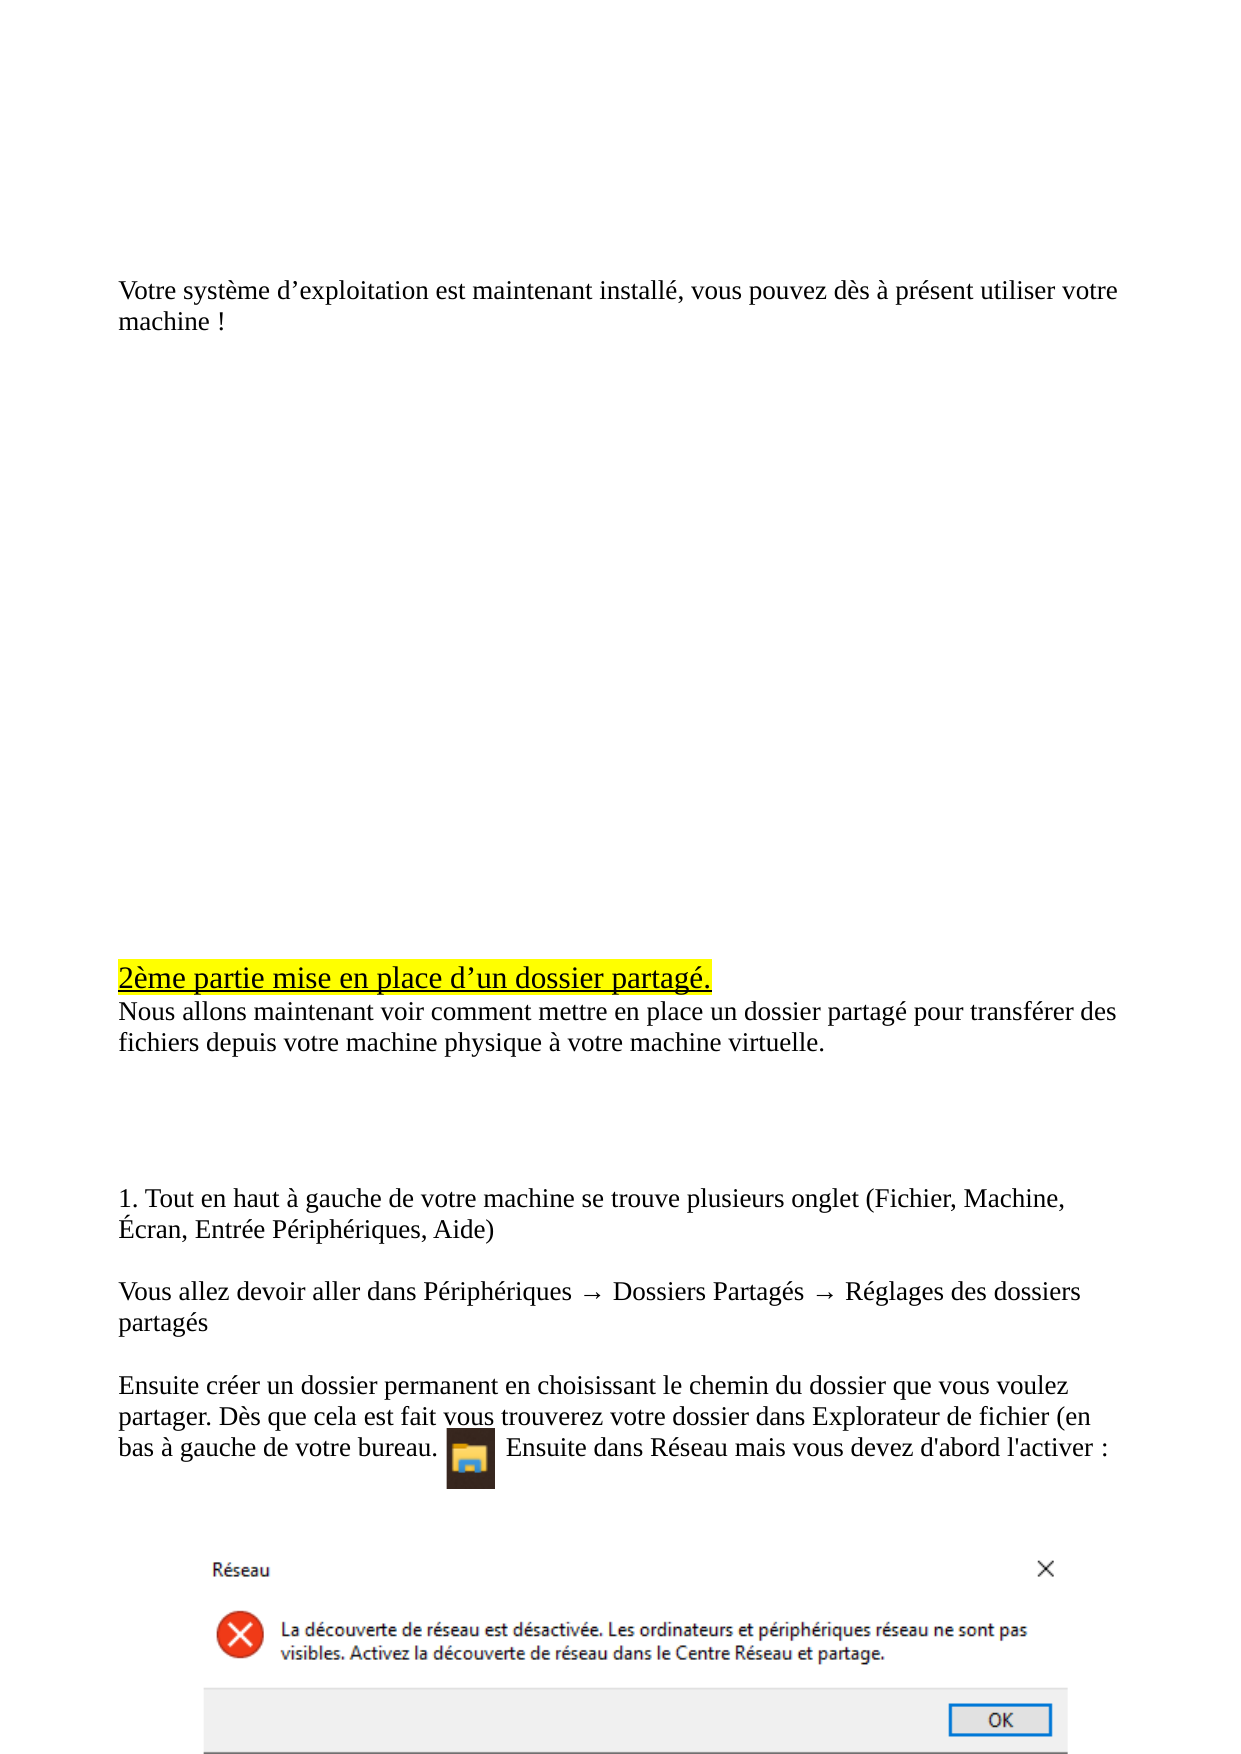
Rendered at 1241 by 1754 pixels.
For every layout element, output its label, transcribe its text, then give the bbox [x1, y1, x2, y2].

text 2ème partie mise en place d’un dossier partagé. [118, 959, 1122, 995]
text Vous allez devoir aller dans Périphériques → Dossiers Partagés → Réglages des dossiers partagés [118, 1275, 1122, 1338]
picture [446, 1428, 495, 1489]
text 1. Tout en haut à gauche de votre machine se trouve plusieurs onglet (Fichier, Machine, Écran, Entrée Périphériques, Aide) [118, 1182, 1122, 1244]
picture [203, 1547, 1068, 1754]
text Ensuite créer un dossier permanent en choisissant le chemin du dossier que vous voulez partager. Dès que cela est fait vous trouverez votre dossier dans Explorateur de fichier (en bas à gauche de votre bureau. Ensuite dans Réseau mais vous devez d'abord l'activer : [118, 1369, 1122, 1462]
text Votre système d’exploitation est maintenant installé, vous pouvez dès à présent utiliser votre machine ! [118, 274, 1122, 336]
text Nous allons maintenant voir comment mettre en place un dossier partagé pour transférer des fichiers depuis votre machine physique à votre machine virtuelle. [118, 995, 1122, 1057]
